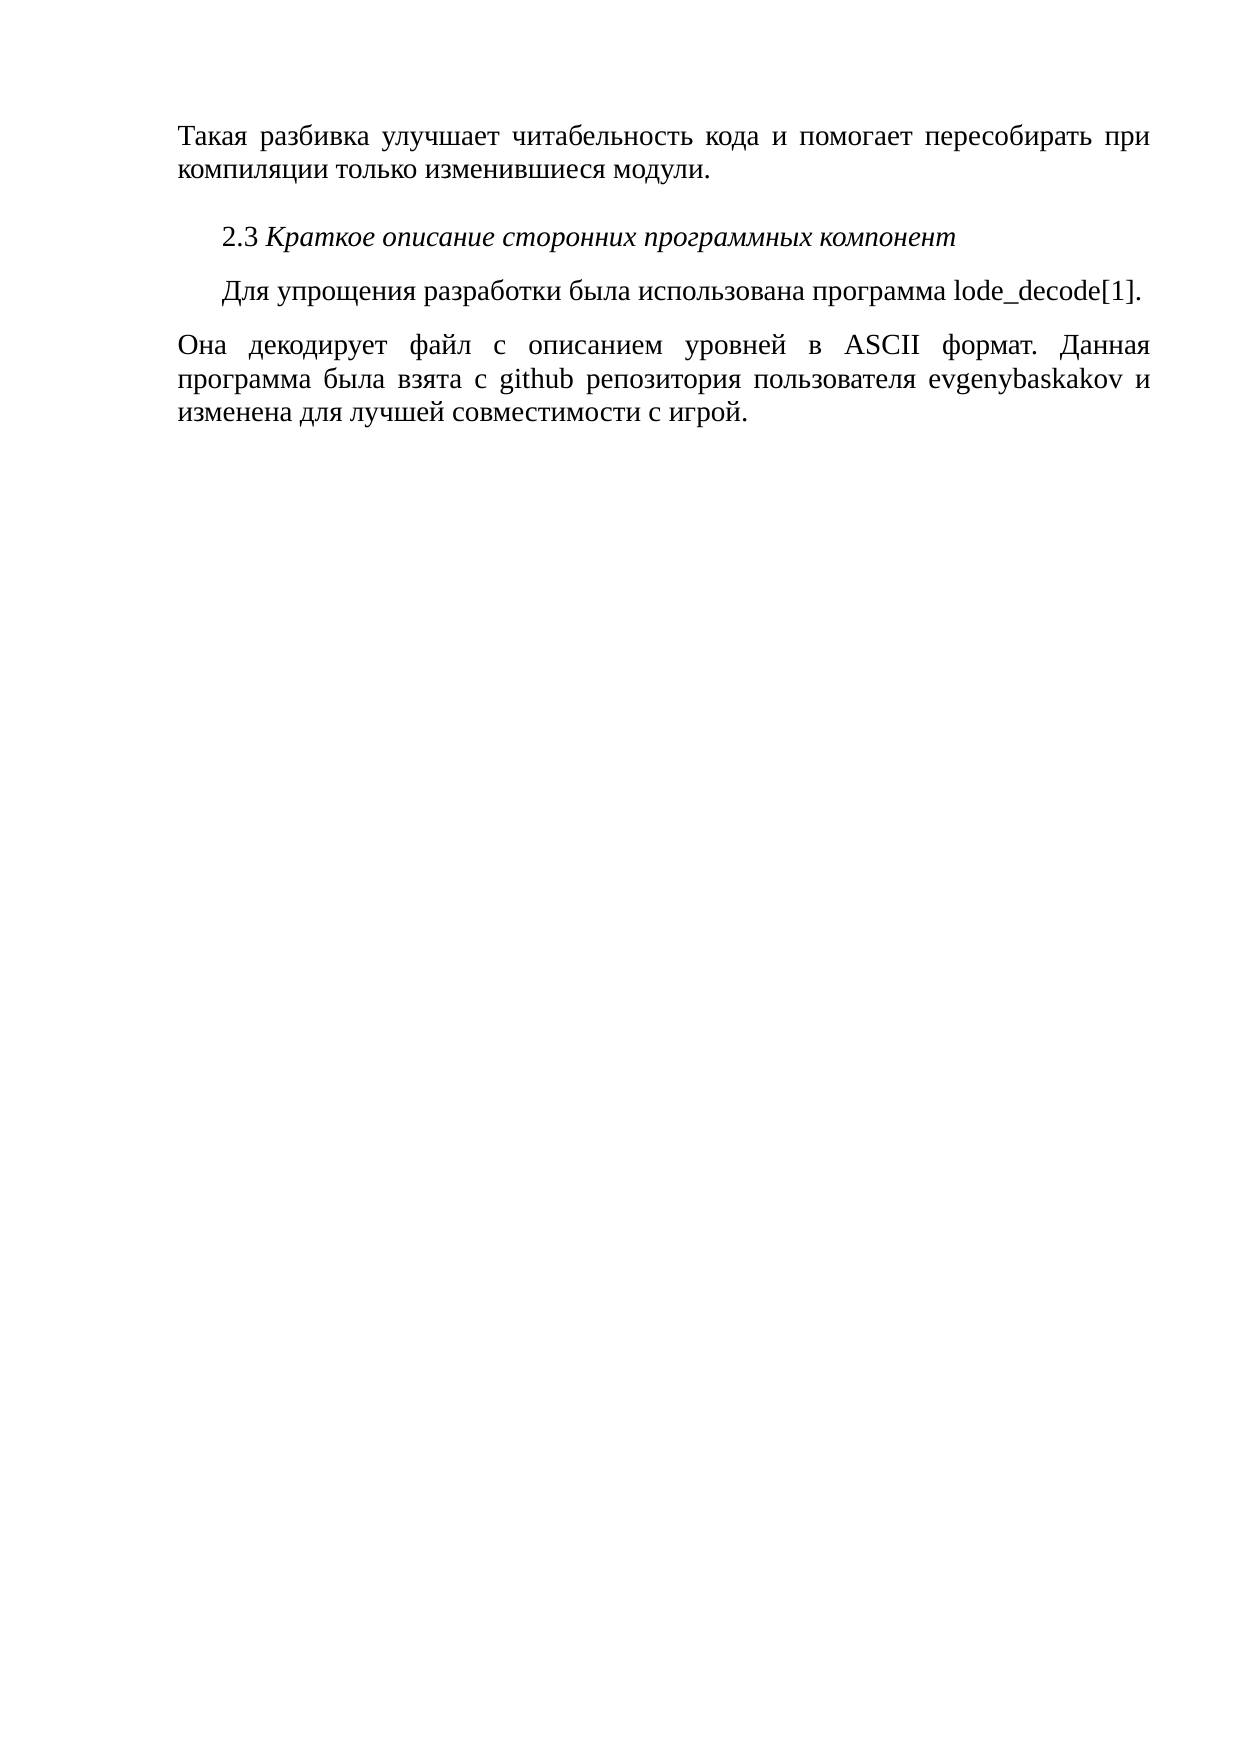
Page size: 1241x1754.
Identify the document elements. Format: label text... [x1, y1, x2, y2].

text 2.3 Краткое описание сторонних программных компонент [177, 219, 1152, 252]
text Она декодирует файл с описанием уровней в ASСII формат. Данная программа была взята с github репозитория пользователя evgenybaskakov и изменена для лучшей совместимости с игрой. [177, 327, 1152, 428]
text Для упрощения разработки была использована программа lode_decode[1]. [177, 273, 1152, 307]
text Такая разбивка улучшает читабельность кода и помогает пересобирать при компиляции только изменившиеся модули. [177, 118, 1152, 185]
